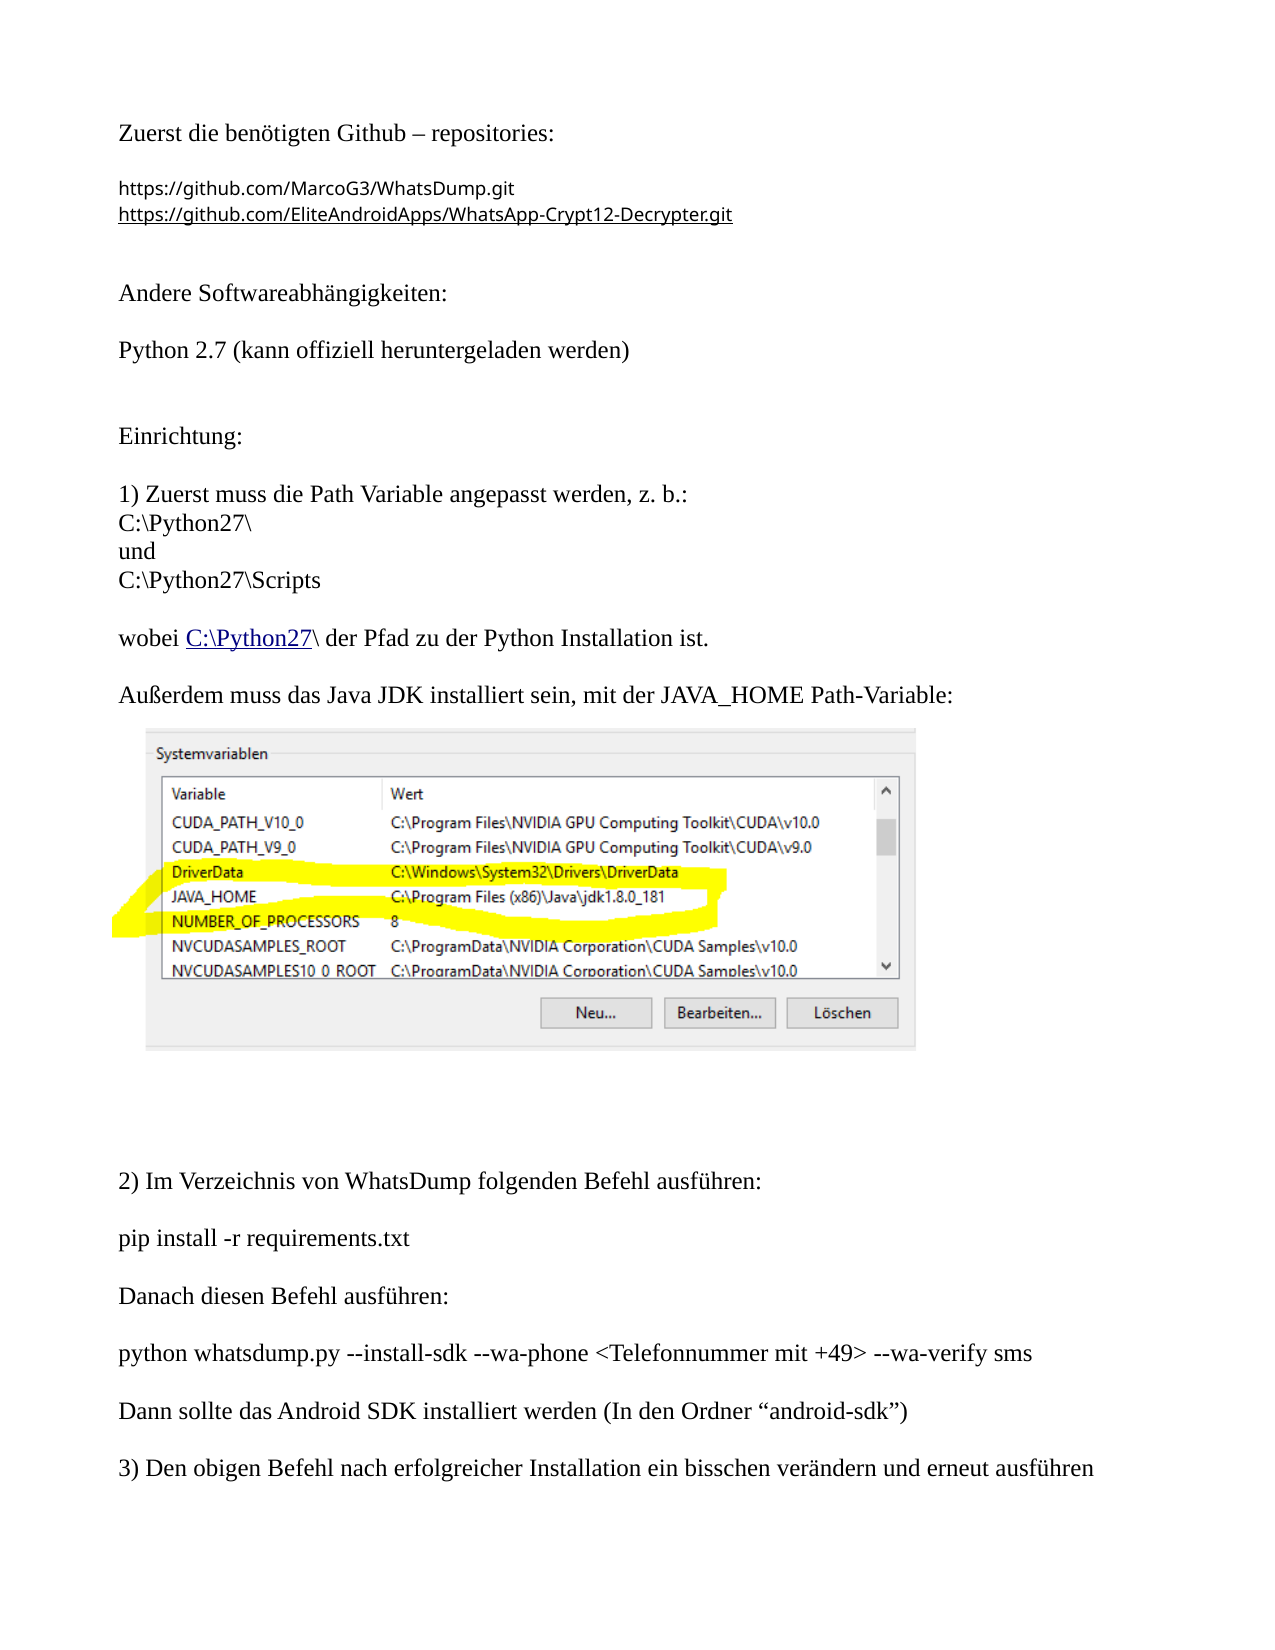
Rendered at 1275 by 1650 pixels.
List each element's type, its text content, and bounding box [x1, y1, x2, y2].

text Außerdem muss das Java JDK installiert sein, mit der JAVA_HOME Path-Variable: [118, 680, 1157, 709]
picture [112, 728, 917, 1051]
text Python 2.7 (kann offiziell heruntergeladen werden) [118, 335, 1157, 364]
text Dann sollte das Android SDK installiert werden (In den Ordner “android-sdk”) [118, 1396, 1157, 1425]
text 2) Im Verzeichnis von WhatsDump folgenden Befehl ausführen: [118, 1166, 1157, 1195]
text python whatsdump.py --install-sdk --wa-phone <Telefonnummer mit +49> --wa-verify sms [118, 1338, 1157, 1367]
text pip install -r requirements.txt [118, 1223, 1157, 1252]
text 1) Zuerst muss die Path Variable angepasst werden, z. b.: [118, 479, 1157, 508]
text https://github.com/EliteAndroidApps/WhatsApp-Crypt12-Decrypter.git [118, 201, 1157, 227]
text Danach diesen Befehl ausführen: [118, 1281, 1157, 1310]
text 3) Den obigen Befehl nach erfolgreicher Installation ein bisschen verändern und erneut ausführen [118, 1453, 1157, 1482]
text C:\Python27\ [118, 508, 1157, 536]
text C:\Python27\Scripts [118, 565, 1157, 594]
text Andere Softwareabhängigkeiten: [118, 278, 1157, 306]
text https://github.com/MarcoG3/WhatsDump.git [118, 176, 1157, 201]
text Zuerst die benötigten Github – repositories: [118, 118, 1157, 147]
text wobei C:\Python27\ der Pfad zu der Python Installation ist. [118, 623, 1157, 651]
text Einrichtung: [118, 421, 1157, 450]
text und [118, 536, 1157, 565]
